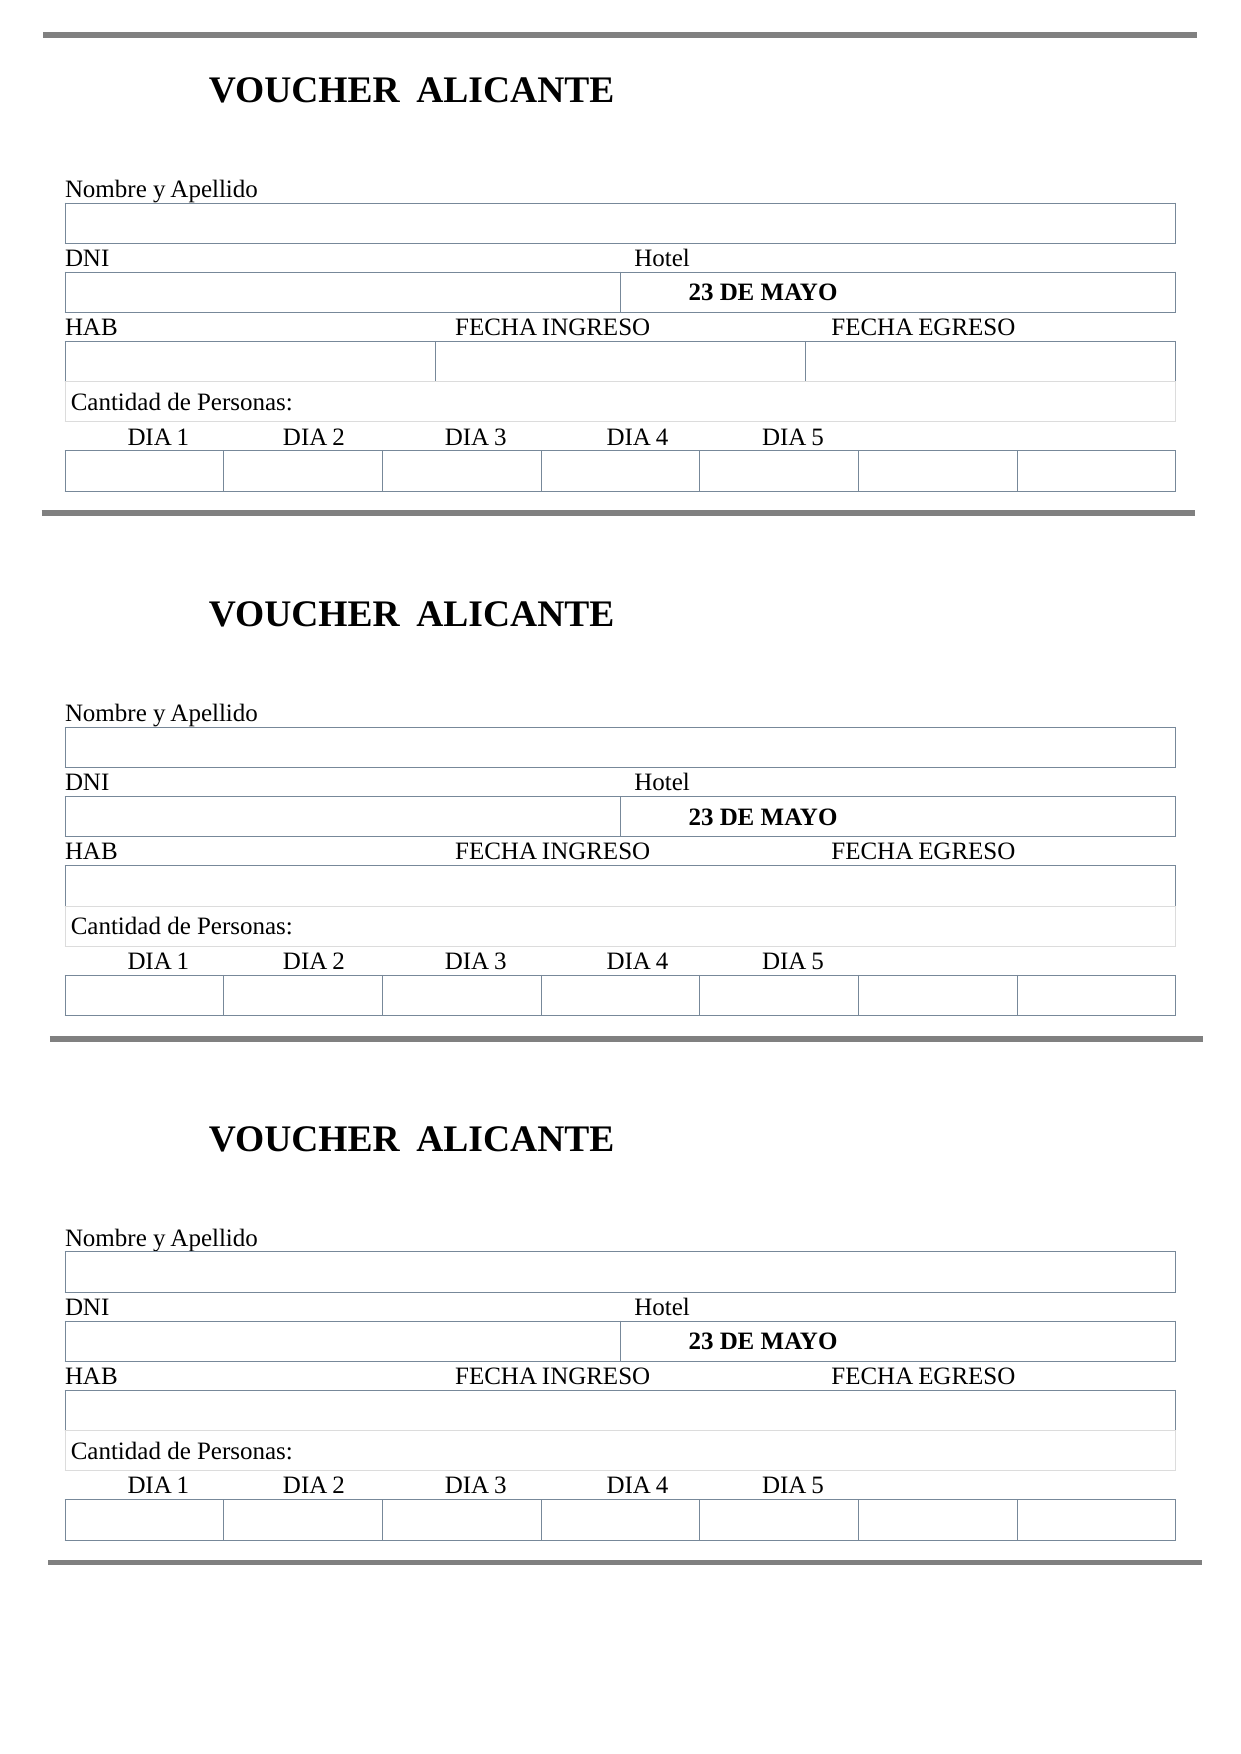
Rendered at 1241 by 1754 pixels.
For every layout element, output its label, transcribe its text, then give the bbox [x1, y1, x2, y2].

table_header [224, 451, 382, 491]
table_header [700, 976, 858, 1015]
table_header [66, 1322, 620, 1361]
table_header Cantidad de Personas: [66, 1431, 1175, 1470]
table_header [435, 1391, 805, 1430]
table_header [66, 1252, 1175, 1292]
table_header [1018, 1500, 1175, 1539]
table_header [542, 976, 699, 1015]
table_header [383, 976, 541, 1015]
table_header [805, 1391, 1175, 1430]
table_header [700, 1500, 858, 1539]
table_header [59, 1042, 1181, 1050]
table_header [805, 866, 1175, 906]
table_header [383, 1500, 541, 1539]
table_header [59, 516, 1181, 525]
table_header [435, 866, 805, 906]
table_header [66, 1391, 435, 1430]
table_header [66, 1500, 223, 1539]
table_header [383, 451, 541, 491]
table_header 23 DE MAYO [621, 1322, 1175, 1361]
table_header [859, 976, 1017, 1015]
table_header [224, 1500, 382, 1539]
table_header [620, 560, 1175, 669]
table_header [66, 728, 1175, 767]
table_header Nombre y Apellido DNI Hotel HAB FECHA INGRESO FECHA EGRESO DIA 1 DIA 2 DIA 3 DIA 4 DIA 5 [59, 38, 1181, 510]
table_header [59, 1565, 1181, 1574]
table_header [620, 38, 1175, 145]
table_header [620, 1084, 1175, 1194]
table_header 23 DE MAYO [621, 273, 1175, 312]
table_header [66, 342, 435, 381]
table_header VOUCHER ALICANTE [65, 38, 620, 145]
table_header Nombre y Apellido DNI Hotel HAB FECHA INGRESO FECHA EGRESO DIA 1 DIA 2 DIA 3 DIA 4 DIA 5 [59, 554, 1181, 1036]
table_header [1018, 451, 1175, 491]
table_header [66, 451, 223, 491]
table_header [542, 1500, 699, 1539]
table_header [66, 976, 223, 1015]
table_header [859, 1500, 1017, 1539]
table_header [542, 451, 699, 491]
table_header [859, 451, 1017, 491]
table_header [436, 342, 805, 381]
table_header [806, 342, 1175, 381]
table_header [1018, 976, 1175, 1015]
table_header VOUCHER ALICANTE [65, 560, 620, 669]
table_header 23 DE MAYO [621, 797, 1175, 836]
table_header [66, 204, 1175, 243]
table_header [224, 976, 382, 1015]
table_header Cantidad de Personas: [66, 382, 1175, 421]
table_header [66, 866, 435, 906]
table_header Cantidad de Personas: [66, 907, 1175, 946]
table_header [66, 273, 620, 312]
table_header [700, 451, 858, 491]
table_header VOUCHER ALICANTE [65, 1084, 620, 1194]
table_header [66, 797, 620, 836]
table_header Nombre y Apellido DNI Hotel HAB FECHA INGRESO FECHA EGRESO DIA 1 DIA 2 DIA 3 DIA 4 DIA 5 [59, 1079, 1181, 1560]
